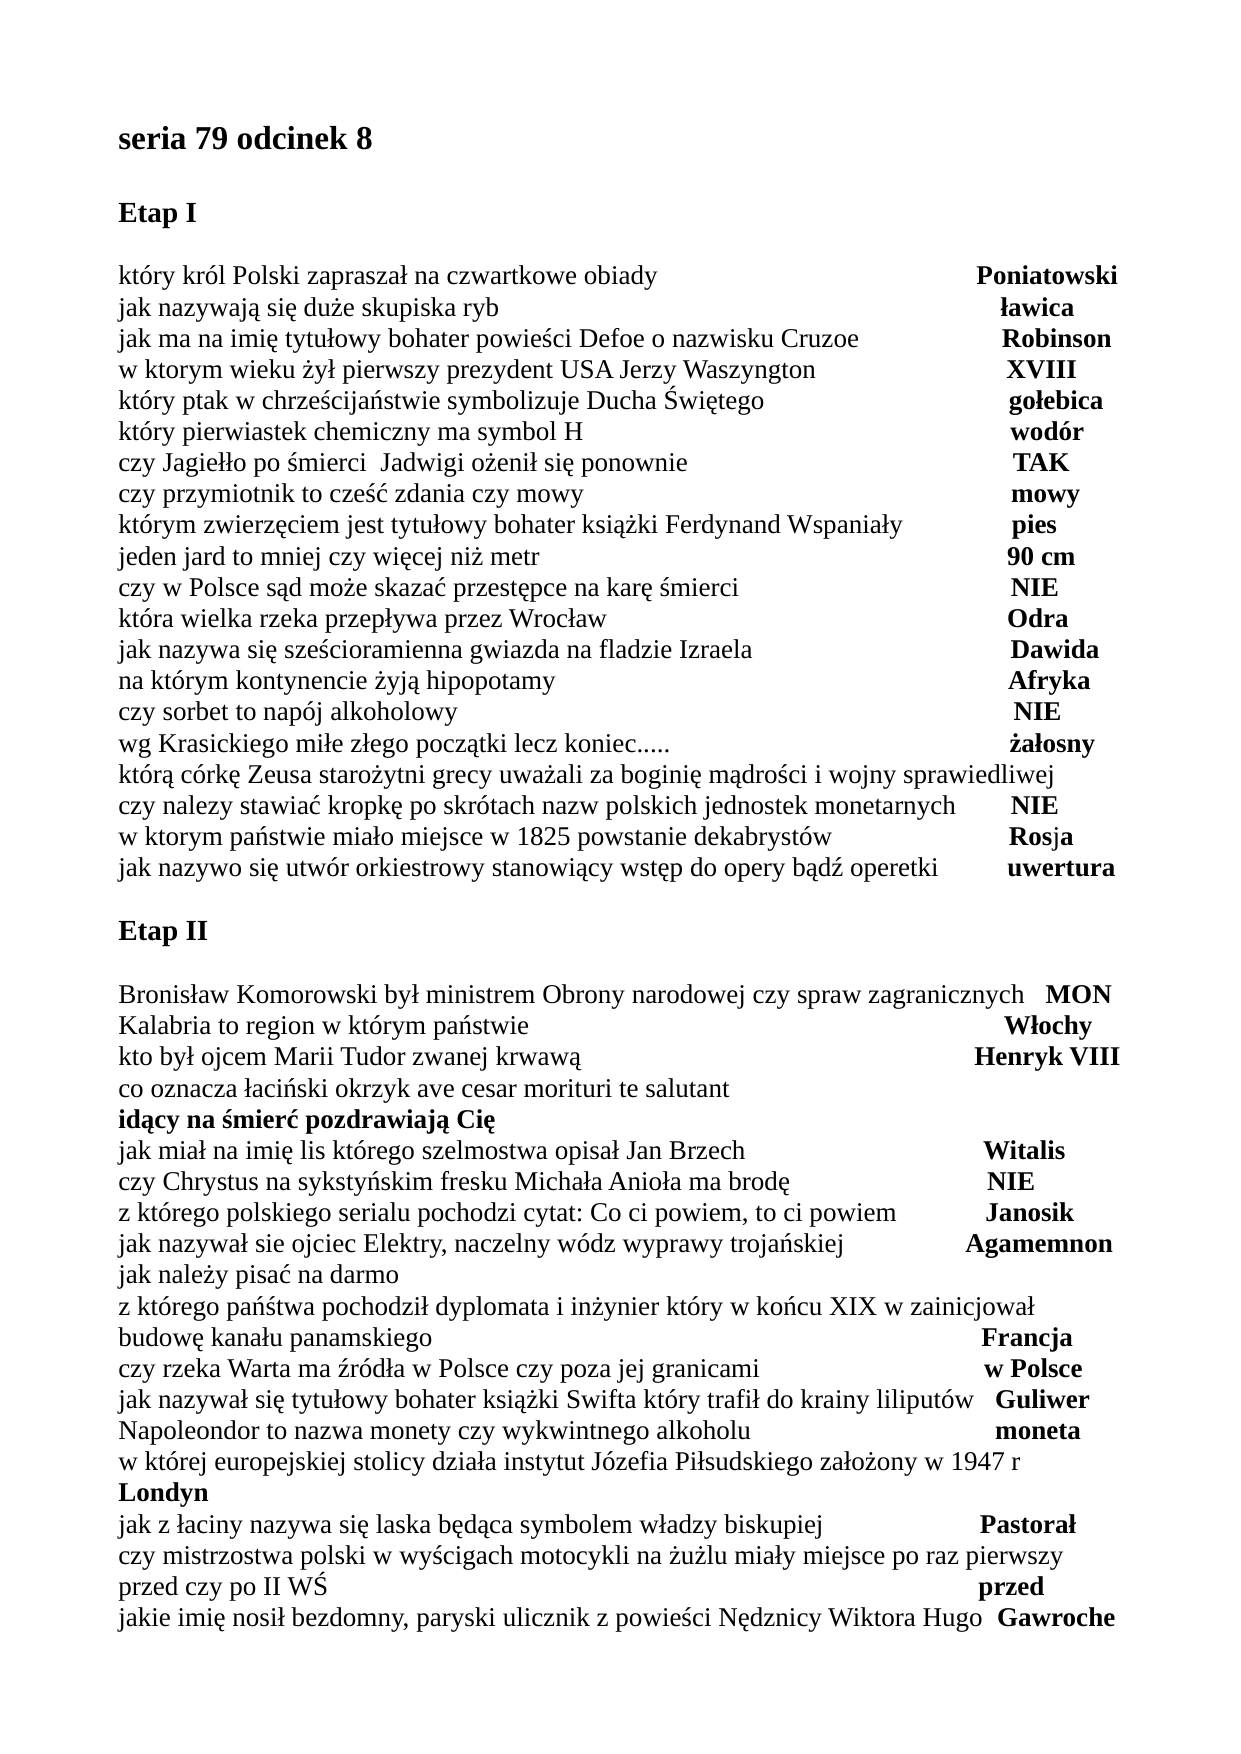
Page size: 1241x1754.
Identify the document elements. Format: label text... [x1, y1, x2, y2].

text na którym kontynencie żyją hipopotamy Afryka [118, 664, 1122, 696]
text który ptak w chrześcijaństwie symbolizuje Ducha Świętego gołebica [118, 384, 1122, 415]
text jak nazywają się duże skupiska ryb ławica [118, 291, 1122, 322]
text jak z łaciny nazywa się laska będąca symbolem władzy biskupiej Pastorał [118, 1508, 1122, 1539]
text Napoleondor to nazwa monety czy wykwintnego alkoholu moneta [118, 1414, 1122, 1445]
text Kalabria to region w którym państwie Włochy [118, 1009, 1122, 1041]
text jakie imię nosił bezdomny, paryski ulicznik z powieści Nędznicy Wiktora Hugo Gawroche [118, 1601, 1122, 1632]
text jeden jard to mniej czy więcej niż metr 90 cm [118, 540, 1122, 571]
text czy mistrzostwa polski w wyścigach motocykli na żużlu miały miejsce po raz pierwszy przed czy po II WŚ przed [118, 1539, 1122, 1601]
text jak nazywo się utwór orkiestrowy stanowiący wstęp do opery bądź operetki uwertura [118, 851, 1122, 882]
text co oznacza łaciński okrzyk ave cesar morituri te salutant [118, 1072, 1122, 1103]
text czy Jagiełło po śmierci Jadwigi ożenił się ponownie TAK [118, 446, 1122, 477]
text w ktorym wieku żył pierwszy prezydent USA Jerzy Waszyngton XVIII [118, 353, 1122, 384]
text czy nalezy stawiać kropkę po skrótach nazw polskich jednostek monetarnych NIE [118, 789, 1122, 820]
text czy przymiotnik to cześć zdania czy mowy mowy [118, 477, 1122, 509]
text czy rzeka Warta ma źródła w Polsce czy poza jej granicami w Polsce [118, 1352, 1122, 1383]
text z którego polskiego serialu pochodzi cytat: Co ci powiem, to ci powiem Janosik [118, 1196, 1122, 1227]
text kto był ojcem Marii Tudor zwanej krwawą Henryk VIII [118, 1041, 1122, 1072]
text czy sorbet to napój alkoholowy NIE [118, 696, 1122, 727]
text jak nazywał się tytułowy bohater książki Swifta który trafił do krainy liliputów Guliwer [118, 1383, 1122, 1414]
text którą córkę Zeusa starożytni grecy uważali za boginię mądrości i wojny sprawiedliwej [118, 758, 1122, 789]
text który pierwiastek chemiczny ma symbol H wodór [118, 415, 1122, 446]
text którym zwierzęciem jest tytułowy bohater książki Ferdynand Wspaniały pies [118, 509, 1122, 540]
text jak należy pisać na darmo [118, 1258, 1122, 1290]
text seria 79 odcinek 8 [118, 118, 1122, 156]
text jak nazywa się sześcioramienna gwiazda na fladzie Izraela Dawida [118, 633, 1122, 664]
text która wielka rzeka przepływa przez Wrocław Odra [118, 602, 1122, 633]
text Bronisław Komorowski był ministrem Obrony narodowej czy spraw zagranicznych MON [118, 978, 1122, 1009]
text jak miał na imię lis którego szelmostwa opisał Jan Brzech Witalis [118, 1134, 1122, 1165]
text Etap I [118, 195, 1122, 228]
text w której europejskiej stolicy działa instytut Józefia Piłsudskiego założony w 1947 r Londyn [118, 1445, 1122, 1508]
text Etap II [118, 913, 1122, 947]
text czy w Polsce sąd może skazać przestępce na karę śmierci NIE [118, 571, 1122, 602]
text jak nazywał sie ojciec Elektry, naczelny wódz wyprawy trojańskiej Agamemnon [118, 1227, 1122, 1258]
text czy Chrystus na sykstyńskim fresku Michała Anioła ma brodę NIE [118, 1165, 1122, 1196]
text który król Polski zapraszał na czwartkowe obiady Poniatowski [118, 259, 1122, 291]
text wg Krasickiego miłe złego początki lecz koniec..... żałosny [118, 727, 1122, 758]
text jak ma na imię tytułowy bohater powieści Defoe o nazwisku Cruzoe Robinson [118, 322, 1122, 353]
text z którego pańśtwa pochodził dyplomata i inżynier który w końcu XIX w zainicjował budowę kanału panamskiego Francja [118, 1290, 1122, 1352]
text idący na śmierć pozdrawiają Cię [118, 1103, 1122, 1134]
text w ktorym państwie miało miejsce w 1825 powstanie dekabrystów Rosja [118, 820, 1122, 851]
